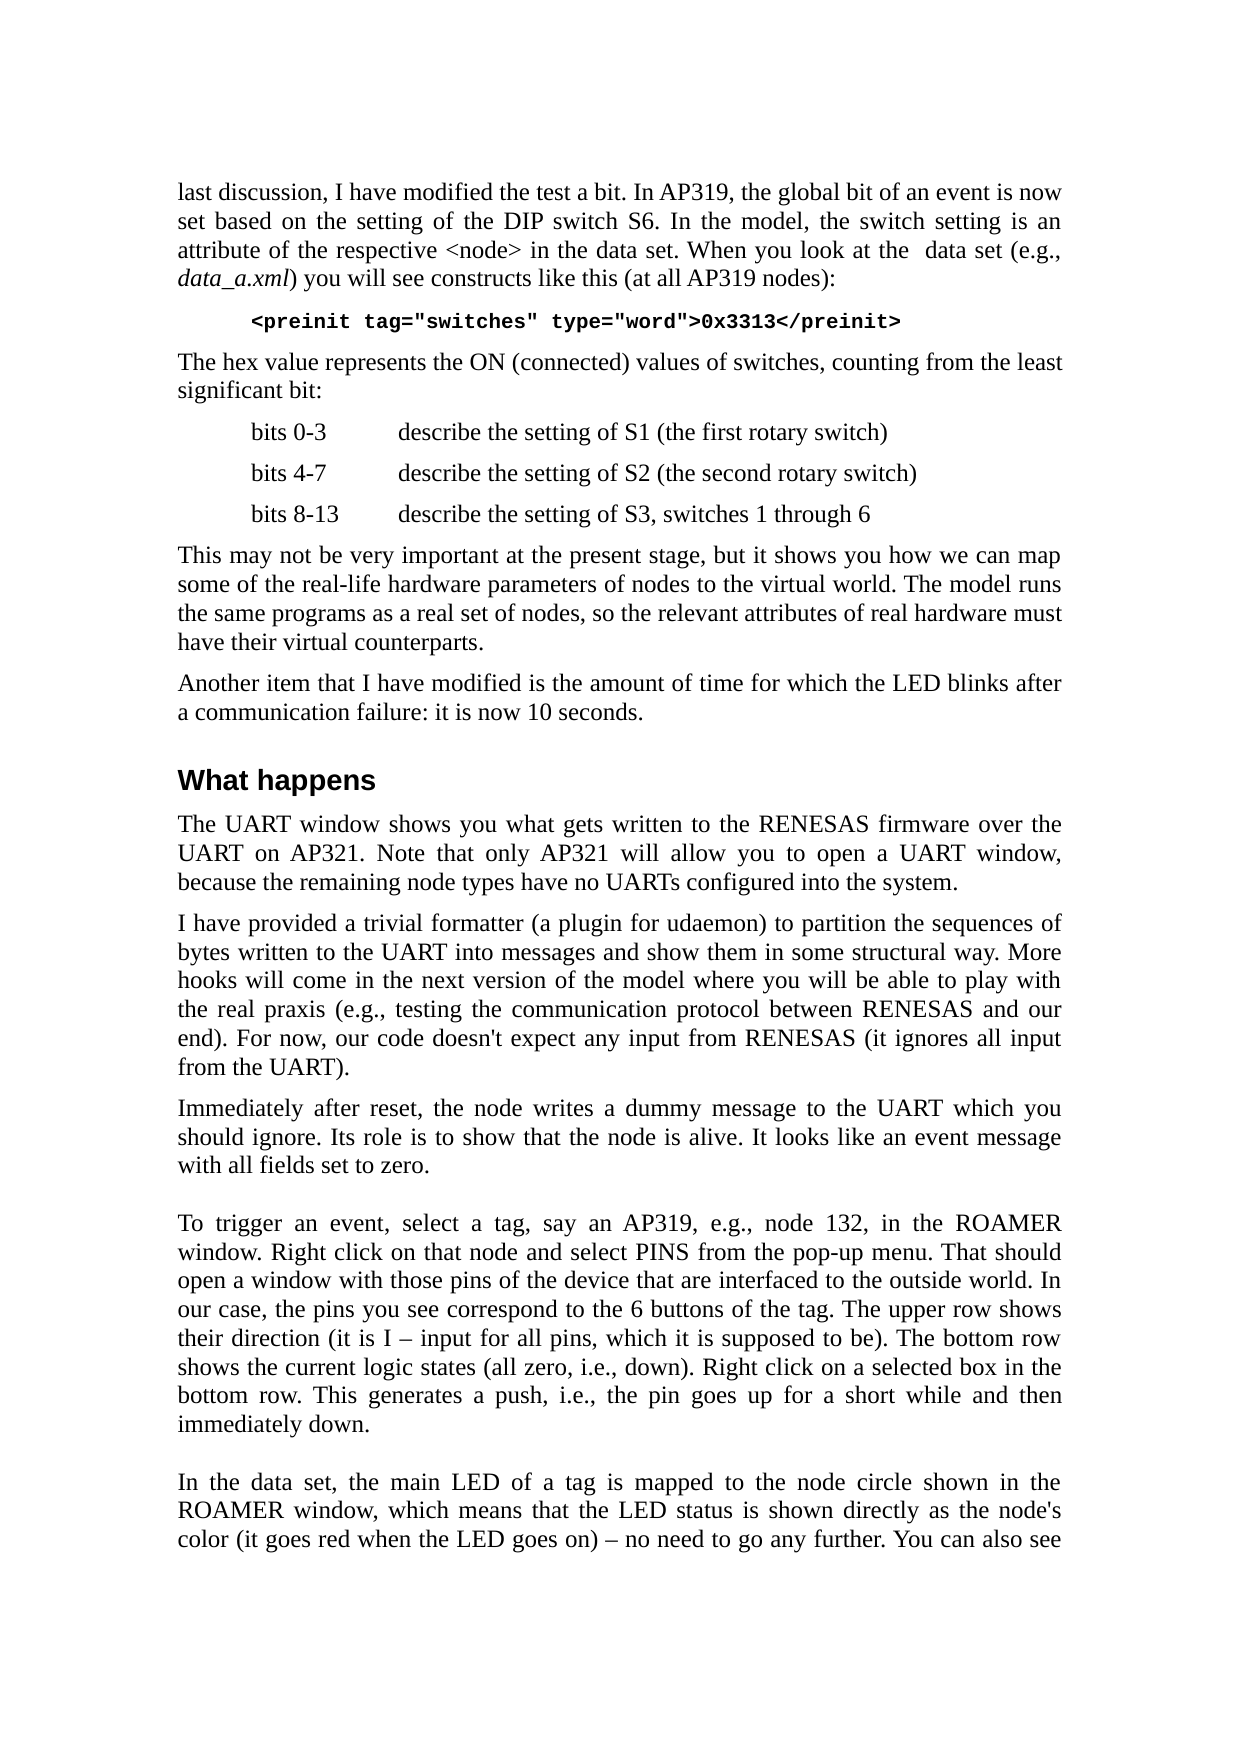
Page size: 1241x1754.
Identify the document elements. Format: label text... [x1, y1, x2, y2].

subtitle What happens [177, 763, 1063, 797]
text The hex value represents the ON (connected) values of switches, counting from the least significant bit: [177, 347, 1063, 404]
text bits 0-3 describe the setting of S1 (the first rotary switch) [251, 417, 1063, 446]
text The UART window shows you what gets written to the RENESAS firmware over the UART on AP321. Note that only AP321 will allow you to open a UART window, because the remaining node types have no UARTs configured into the system. [177, 809, 1063, 895]
text Immediately after reset, the node writes a dummy message to the UART which you should ignore. Its role is to show that the node is alive. It looks like an event message with all fields set to zero. [177, 1093, 1063, 1179]
text last discussion, I have modified the test a bit. In AP319, the global bit of an event is now set based on the setting of the DIP switch S6. In the model, the switch setting is an attribute of the respective <node> in the data set. When you look at the data set (e.g., data_a.xml) you will see constructs like this (at all AP319 nodes): [177, 177, 1063, 292]
text This may not be very important at the present stage, but it shows you how we can map some of the real-life hardware parameters of nodes to the virtual world. The model runs the same programs as a real set of nodes, so the relevant attributes of real hardware must have their virtual counterparts. [177, 541, 1063, 656]
text bits 8-13 describe the setting of S3, switches 1 through 6 [251, 499, 1063, 528]
text <preinit tag="switches" type="word">0x3313</preinit> [177, 305, 1063, 334]
text bits 4-7 describe the setting of S2 (the second rotary switch) [251, 458, 1063, 487]
text Another item that I have modified is the amount of time for which the LED blinks after a communication failure: it is now 10 seconds. [177, 668, 1063, 726]
text In the data set, the main LED of a tag is mapped to the node circle shown in the ROAMER window, which means that the LED status is shown directly as the node's color (it goes red when the LED goes on) – no need to go any further. You can also see [177, 1467, 1063, 1553]
text To trigger an event, select a tag, say an AP319, e.g., node 132, in the ROAMER window. Right click on that node and select PINS from the pop-up menu. That should open a window with those pins of the device that are interfaced to the outside world. In our case, the pins you see correspond to the 6 buttons of the tag. The upper row shows their direction (it is I – input for all pins, which it is supposed to be). The bottom row shows the current logic states (all zero, i.e., down). Right click on a selected box in the bottom row. This generates a push, i.e., the pin goes up for a short while and then immediately down. [177, 1208, 1063, 1438]
text I have provided a trivial formatter (a plugin for udaemon) to partition the sequences of bytes written to the UART into messages and show them in some structural way. More hooks will come in the next version of the model where you will be able to play with the real praxis (e.g., testing the communication protocol between RENESAS and our end). For now, our code doesn't expect any input from RENESAS (it ignores all input from the UART). [177, 908, 1063, 1080]
